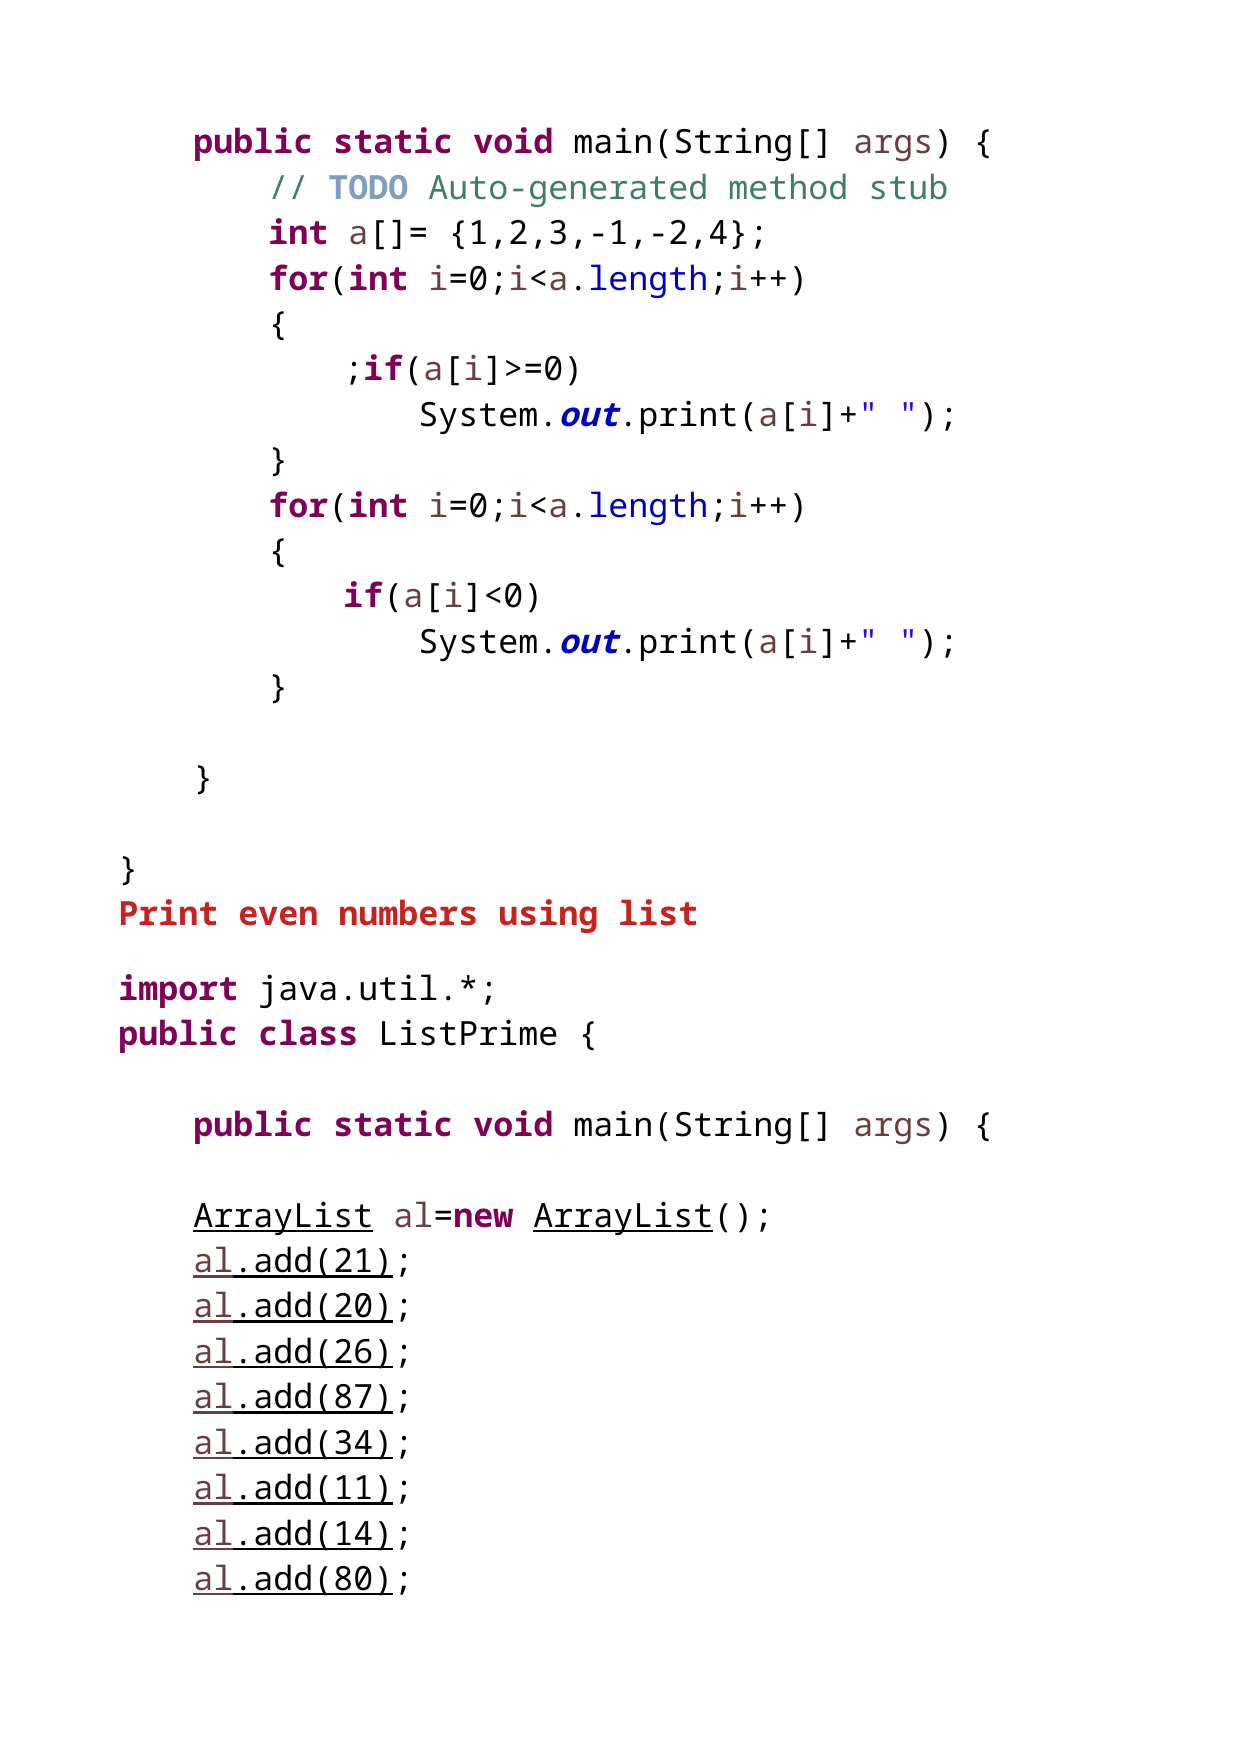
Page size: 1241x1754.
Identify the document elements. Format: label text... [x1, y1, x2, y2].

text { [118, 300, 1122, 345]
text al.add(26); [118, 1328, 1122, 1373]
text } [118, 754, 1122, 799]
text } [118, 663, 1122, 708]
text public static void main(String[] args) { [118, 118, 1122, 163]
text for(int i=0;i<a.length;i++) [118, 254, 1122, 300]
text ArrayList al=new ArrayList(); [118, 1191, 1122, 1237]
text public class ListPrime { [118, 1010, 1122, 1055]
text System.out.print(a[i]+" "); [118, 618, 1122, 663]
text al.add(20); [118, 1282, 1122, 1328]
text Print even numbers using list [118, 890, 1122, 936]
text { [118, 527, 1122, 572]
text ;if(a[i]>=0) [118, 345, 1122, 391]
text public static void main(String[] args) { [118, 1101, 1122, 1146]
text for(int i=0;i<a.length;i++) [118, 481, 1122, 527]
text } [118, 436, 1122, 481]
text al.add(14); [118, 1509, 1122, 1555]
text if(a[i]<0) [118, 572, 1122, 618]
text import java.util.*; [118, 964, 1122, 1010]
text al.add(11); [118, 1464, 1122, 1509]
text // TODO Auto-generated method stub [118, 163, 1122, 209]
text al.add(80); [118, 1555, 1122, 1600]
text al.add(21); [118, 1237, 1122, 1282]
text al.add(87); [118, 1373, 1122, 1418]
text al.add(34); [118, 1418, 1122, 1464]
text System.out.print(a[i]+" "); [118, 391, 1122, 436]
text } [118, 845, 1122, 890]
text int a[]= {1,2,3,-1,-2,4}; [118, 209, 1122, 254]
